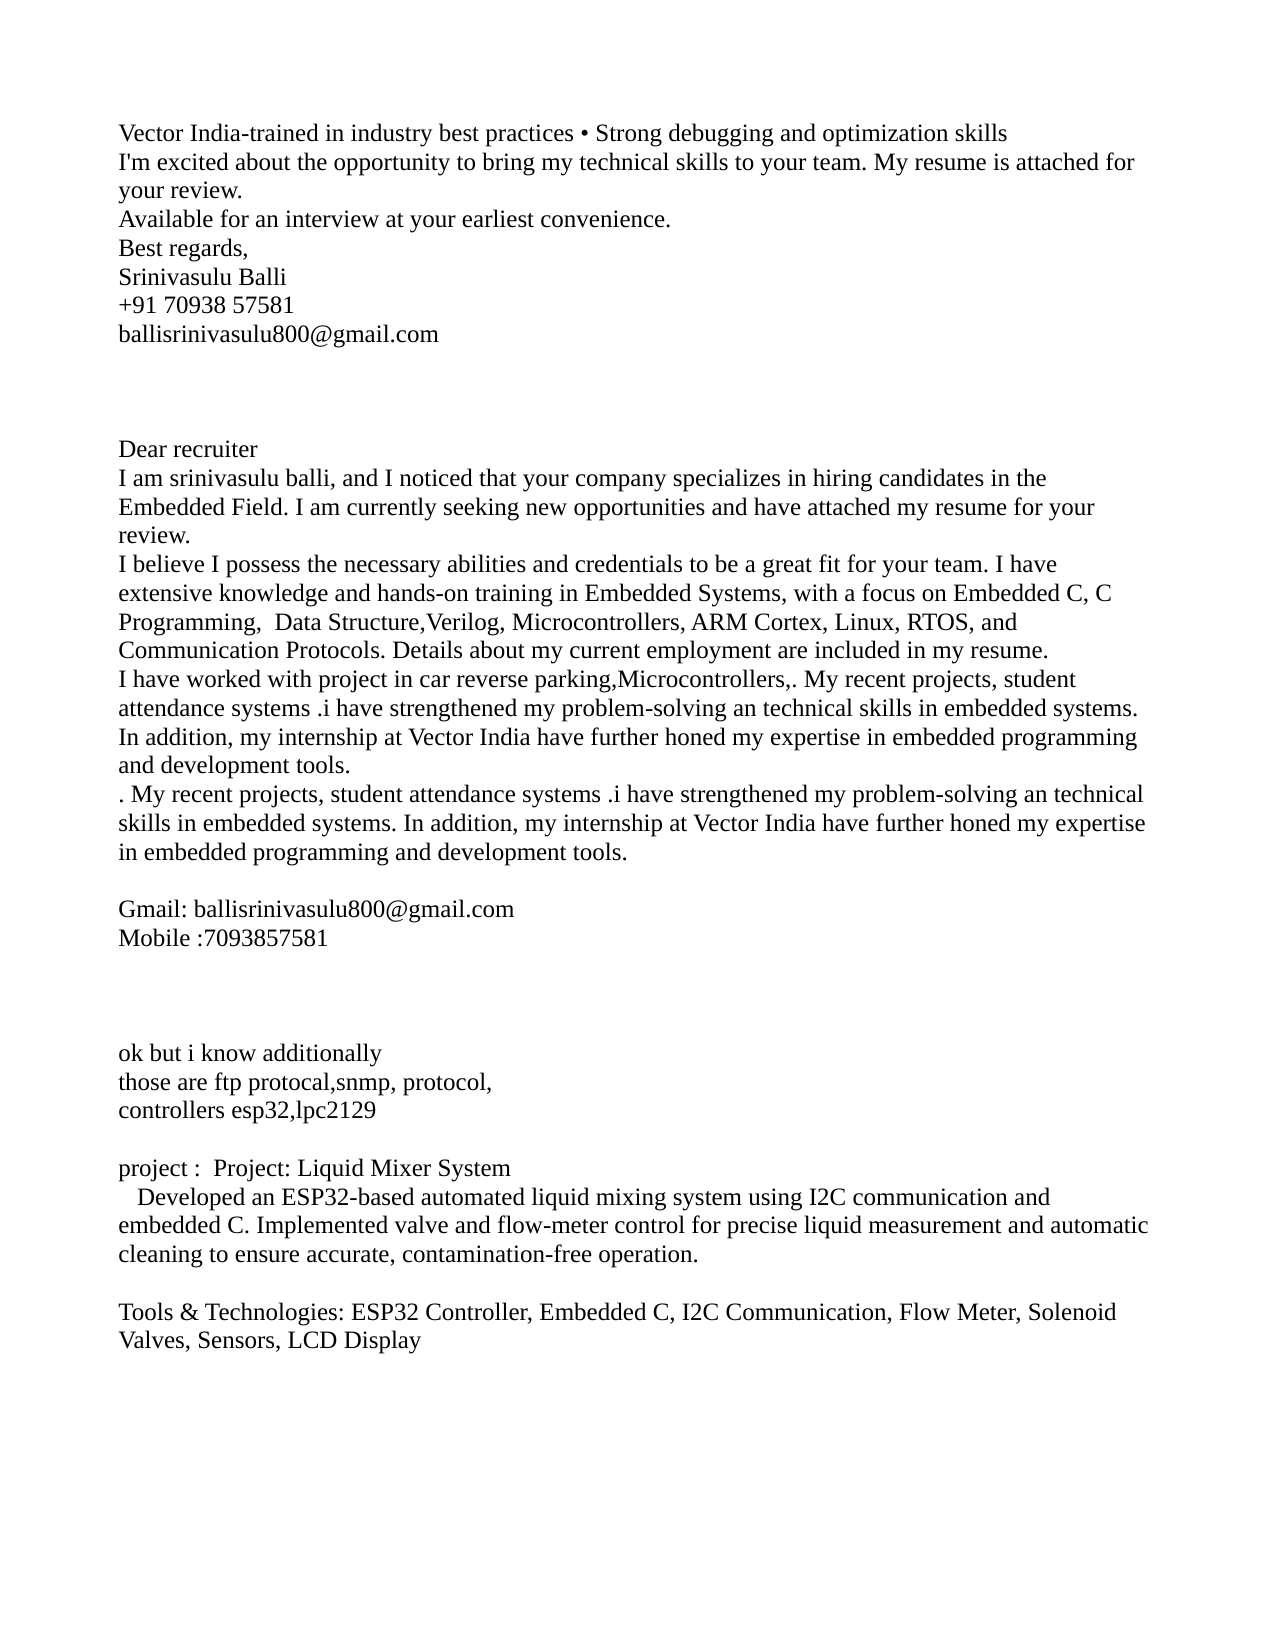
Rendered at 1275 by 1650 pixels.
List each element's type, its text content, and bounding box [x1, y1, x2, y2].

text Developed an ESP32-based automated liquid mixing system using I2C communication and embedded C. Implemented valve and flow-meter control for precise liquid measurement and automatic cleaning to ensure accurate, contamination-free operation. [118, 1182, 1157, 1268]
text Mobile :7093857581 [118, 923, 1157, 952]
text controllers esp32,lpc2129 [118, 1096, 1157, 1124]
text Vector India-trained in industry best practices • Strong debugging and optimization skills [118, 118, 1157, 147]
text Gmail: ballisrinivasulu800@gmail.com [118, 894, 1157, 923]
text I am srinivasulu balli, and I noticed that your company specializes in hiring candidates in the Embedded Field. I am currently seeking new opportunities and have attached my resume for your review. [118, 463, 1157, 549]
text Available for an interview at your earliest convenience. [118, 204, 1157, 233]
text ballisrinivasulu800@gmail.com [118, 319, 1157, 348]
text Tools & Technologies: ESP32 Controller, Embedded C, I2C Communication, Flow Meter, Solenoid Valves, Sensors, LCD Display [118, 1297, 1157, 1354]
text ok but i know additionally [118, 1038, 1157, 1067]
text those are ftp protocal,snmp, protocol, [118, 1067, 1157, 1096]
text project : Project: Liquid Mixer System [118, 1153, 1157, 1182]
text . My recent projects, student attendance systems .i have strengthened my problem-solving an technical skills in embedded systems. In addition, my internship at Vector India have further honed my expertise in embedded programming and development tools. [118, 779, 1157, 866]
text I believe I possess the necessary abilities and credentials to be a great fit for your team. I have extensive knowledge and hands-on training in Embedded Systems, with a focus on Embedded C, C Programming, Data Structure,Verilog, Microcontrollers, ARM Cortex, Linux, RTOS, and Communication Protocols. Details about my current employment are included in my resume. [118, 549, 1157, 664]
text I'm excited about the opportunity to bring my technical skills to your team. My resume is attached for your review. [118, 147, 1157, 204]
text Srinivasulu Balli [118, 262, 1157, 291]
text Dear recruiter [118, 434, 1157, 463]
text Best regards, [118, 233, 1157, 262]
text I have worked with project in car reverse parking,Microcontrollers,. My recent projects, student attendance systems .i have strengthened my problem-solving an technical skills in embedded systems. In addition, my internship at Vector India have further honed my expertise in embedded programming and development tools. [118, 664, 1157, 779]
text +91 70938 57581 [118, 291, 1157, 319]
